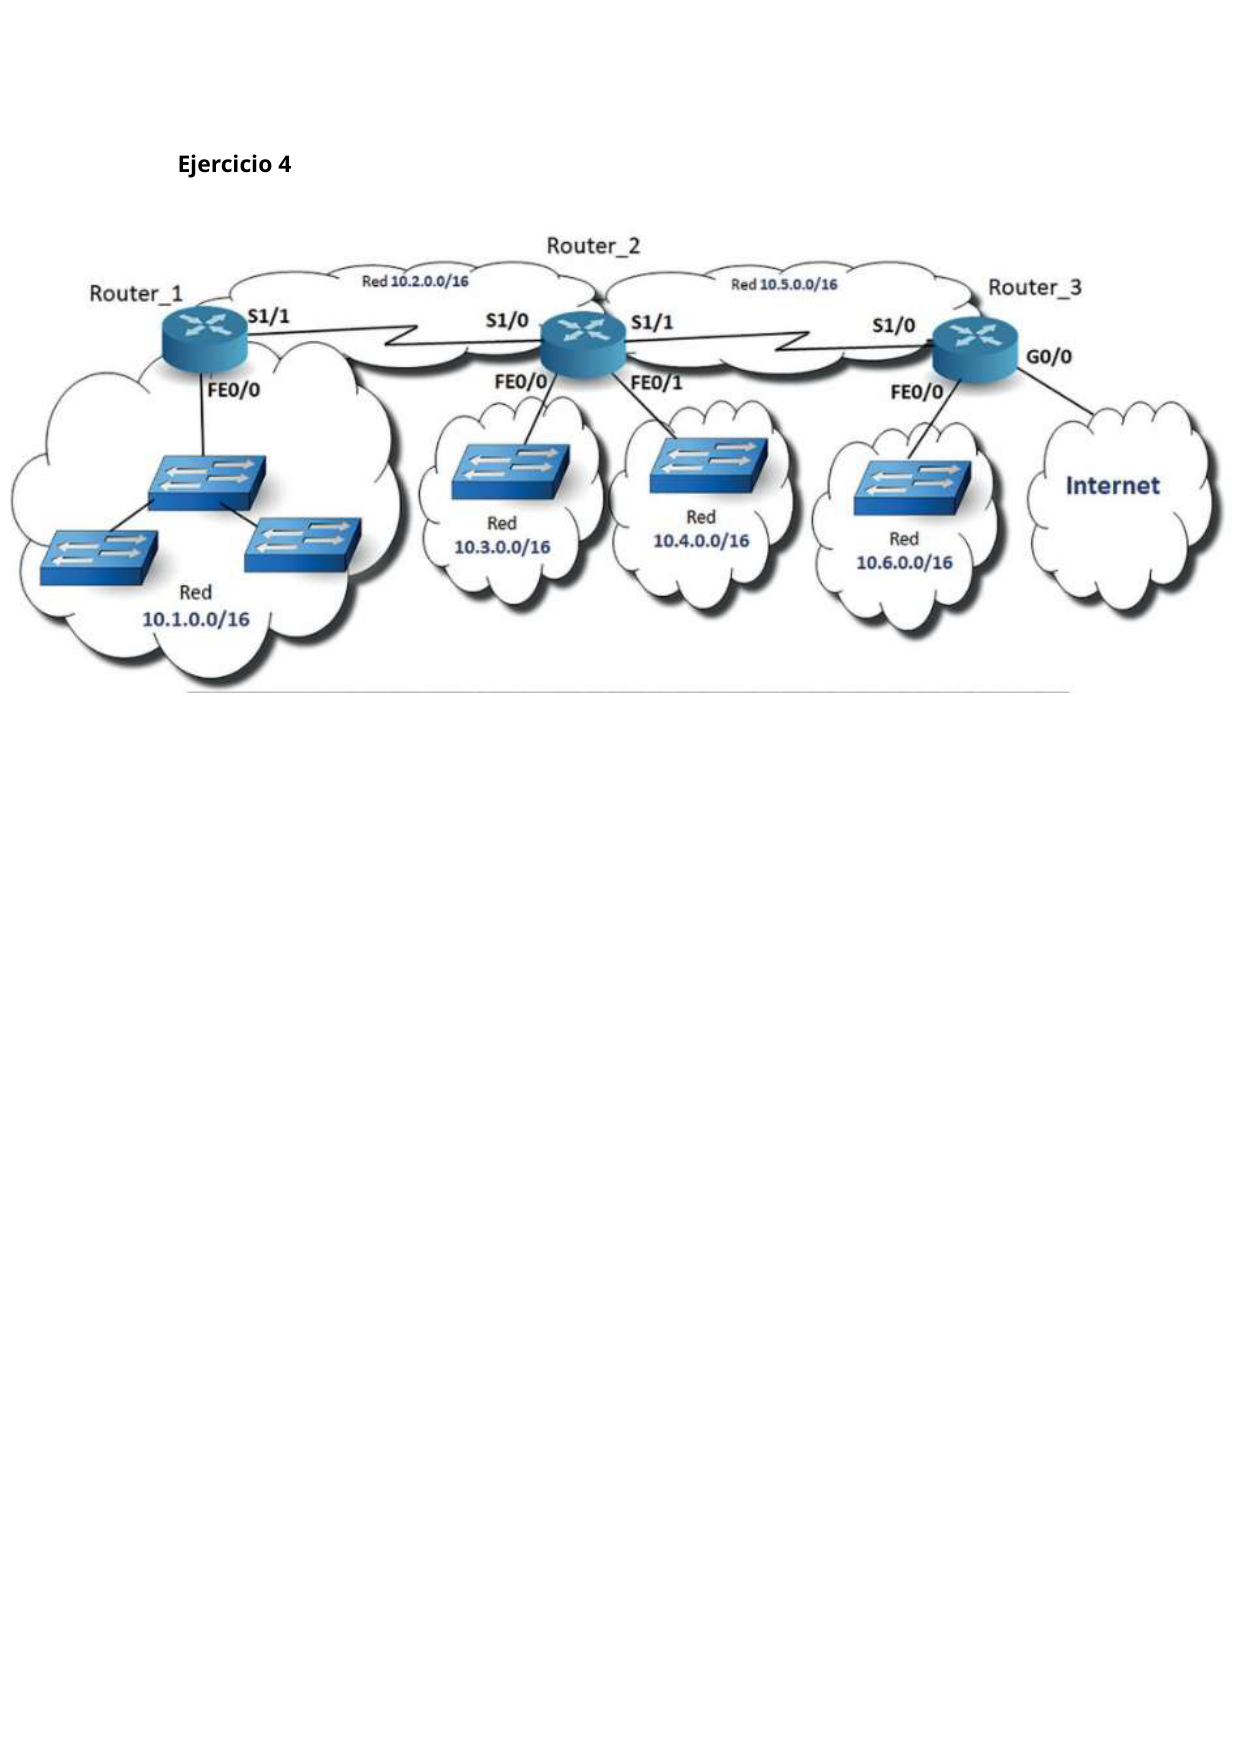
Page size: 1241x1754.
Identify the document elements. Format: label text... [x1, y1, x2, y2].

text Ejercicio 4 [177, 148, 1063, 179]
